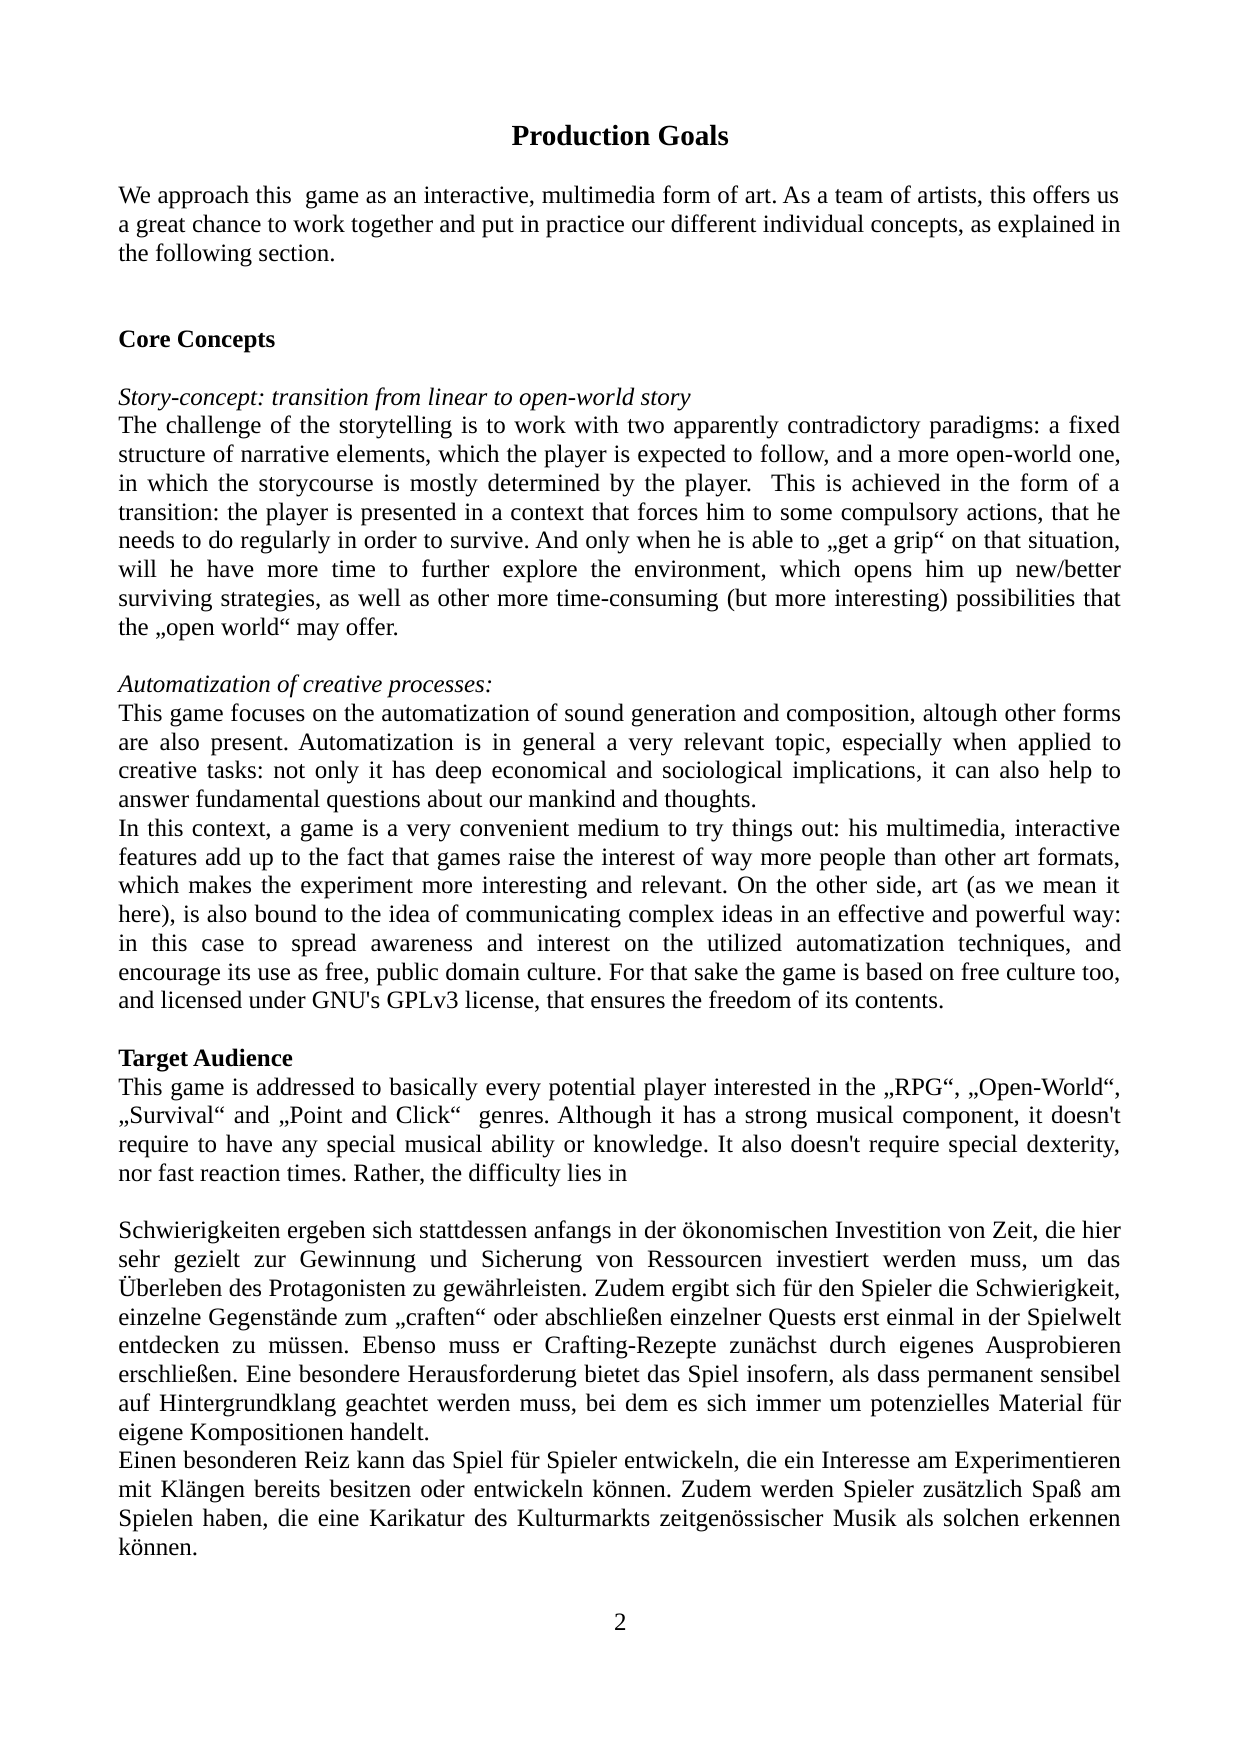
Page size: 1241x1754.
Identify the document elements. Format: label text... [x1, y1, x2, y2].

text The challenge of the storytelling is to work with two apparently contradictory paradigms: a fixed structure of narrative elements, which the player is expected to follow, and a more open-world one, in which the storycourse is mostly determined by the player. This is achieved in the form of a transition: the player is presented in a context that forces him to some compulsory actions, that he needs to do regularly in order to survive. And only when he is able to „get a grip“ on that situation, will he have more time to further explore the environment, which opens him up new/better surviving strategies, as well as other more time-consuming (but more interesting) possibilities that the „open world“ may offer. [118, 410, 1122, 640]
text In this context, a game is a very convenient medium to try things out: his multimedia, interactive features add up to the fact that games raise the interest of way more people than other art formats, which makes the experiment more interesting and relevant. On the other side, art (as we mean it here), is also bound to the idea of communicating complex ideas in an effective and powerful way: in this case to spread awareness and interest on the utilized automatization techniques, and encourage its use as free, public domain culture. For that sake the game is based on free culture too, and licensed under GNU's GPLv3 license, that ensures the freedom of its contents. [118, 813, 1122, 1014]
text Story-concept: transition from linear to open-world story [118, 382, 1122, 410]
text Target Audience [118, 1043, 1122, 1072]
text Schwierigkeiten ergeben sich stattdessen anfangs in der ökonomischen Investition von Zeit, die hier sehr gezielt zur Gewinnung und Sicherung von Ressourcen investiert werden muss, um das Überleben des Protagonisten zu gewährleisten. Zudem ergibt sich für den Spieler die Schwierigkeit, einzelne Gegenstände zum „craften“ oder abschließen einzelner Quests erst einmal in der Spielwelt entdecken zu müssen. Ebenso muss er Crafting-Rezepte zunächst durch eigenes Ausprobieren erschließen. Eine besondere Herausforderung bietet das Spiel insofern, als dass permanent sensibel auf Hintergrundklang geachtet werden muss, bei dem es sich immer um potenzielles Material für eigene Kompositionen handelt. [118, 1215, 1122, 1445]
text Einen besonderen Reiz kann das Spiel für Spieler entwickeln, die ein Interesse am Experimentieren mit Klängen bereits besitzen oder entwickeln können. Zudem werden Spieler zusätzlich Spaß am Spielen haben, die eine Karikatur des Kulturmarkts zeitgenössischer Musik als solchen erkennen können. [118, 1445, 1122, 1560]
text Automatization of creative processes: [118, 669, 1122, 698]
text Core Concepts [118, 324, 1122, 353]
text Production Goals [118, 118, 1122, 152]
text We approach this game as an interactive, multimedia form of art. As a team of artists, this offers us a great chance to work together and put in practice our different individual concepts, as explained in the following section. [118, 180, 1122, 267]
text This game focuses on the automatization of sound generation and composition, altough other forms are also present. Automatization is in general a very relevant topic, especially when applied to creative tasks: not only it has deep economical and sociological implications, it can also help to answer fundamental questions about our mankind and thoughts. [118, 698, 1122, 813]
text This game is addressed to basically every potential player interested in the „RPG“, „Open-World“, „Survival“ and „Point and Click“ genres. Although it has a strong musical component, it doesn't require to have any special musical ability or knowledge. It also doesn't require special dexterity, nor fast reaction times. Rather, the difficulty lies in [118, 1072, 1122, 1187]
